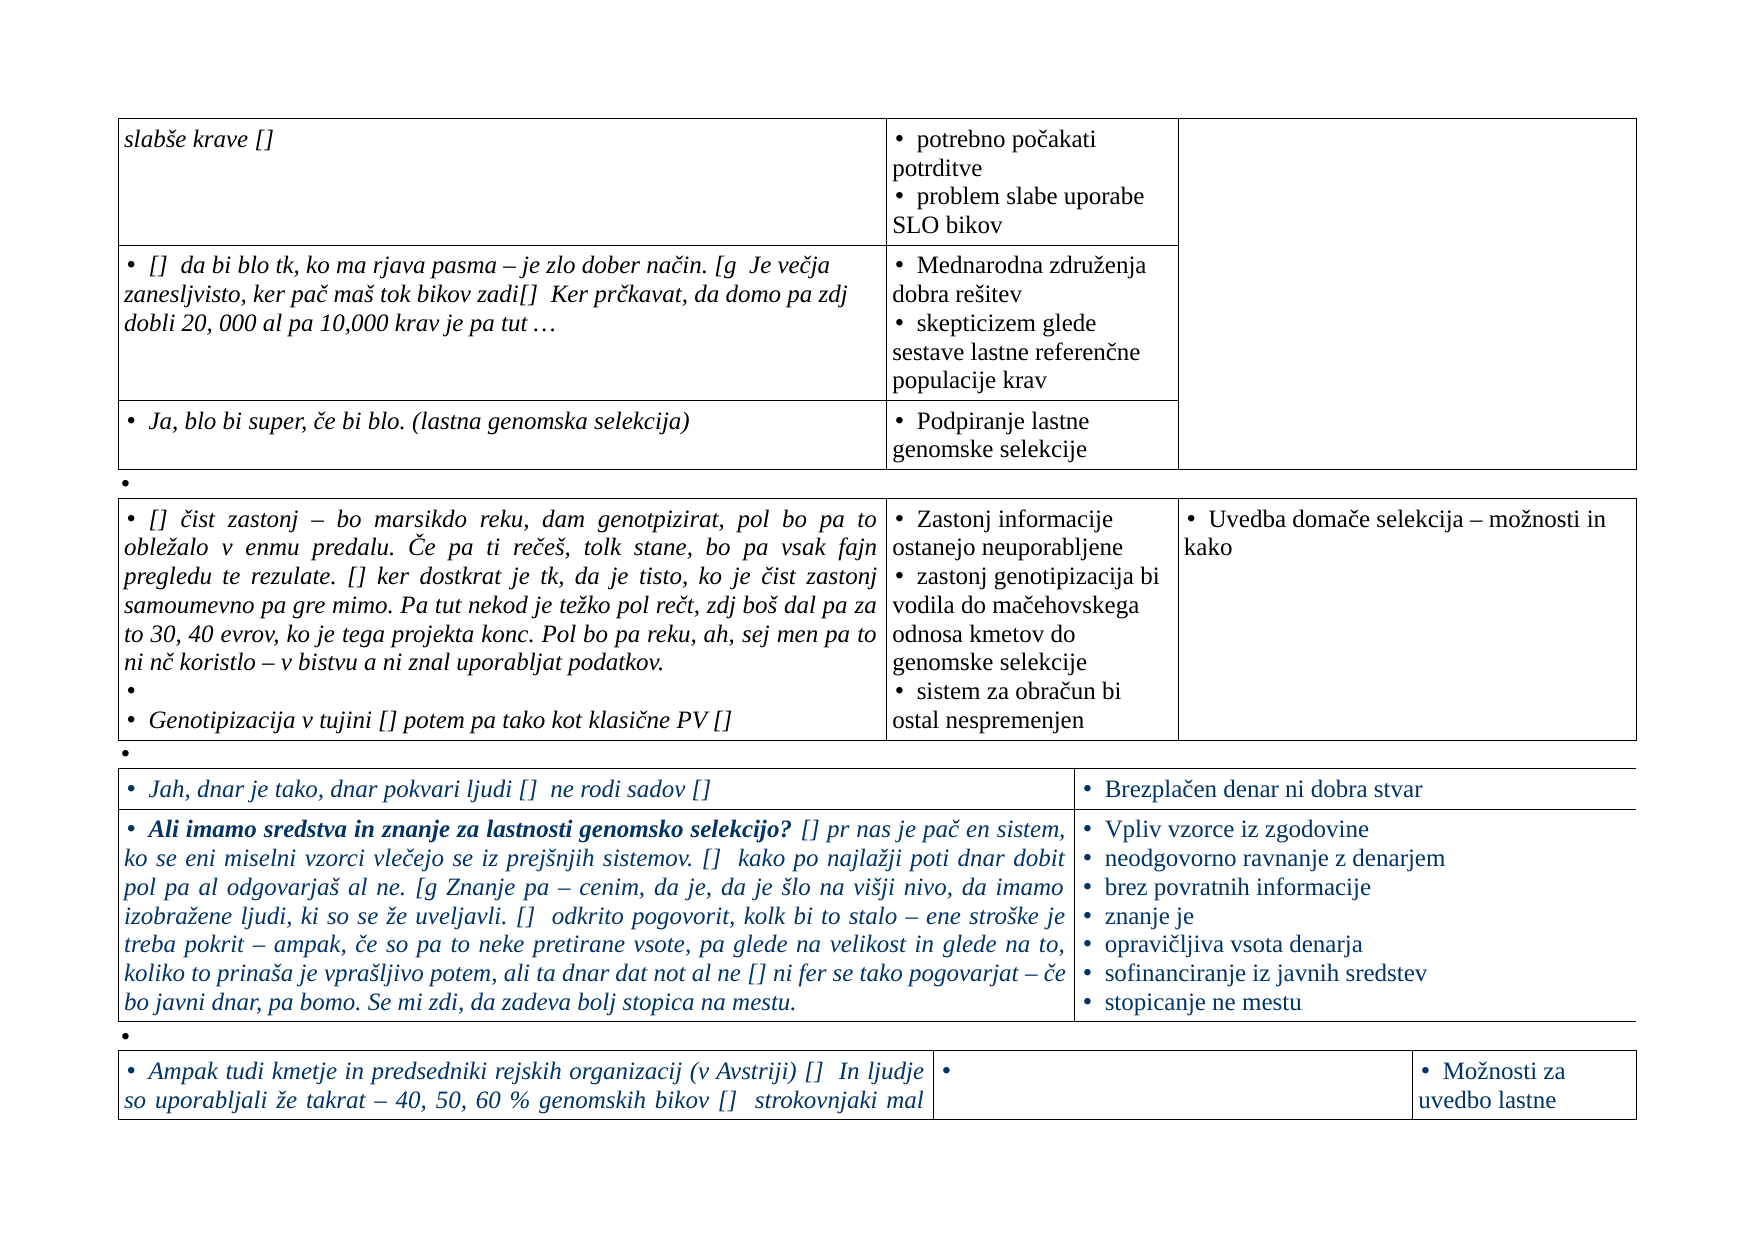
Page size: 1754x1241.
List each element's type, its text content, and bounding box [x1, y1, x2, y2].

table_header Ampak tudi kmetje in predsedniki rejskih organizacij (v Avstriji) [] In ljudje so uporabljali že takrat – 40, 50, 60 % genomskih bikov [] strokovnjaki mal [119, 1051, 933, 1119]
table_cell Vpliv vzorce iz zgodovine neodgovorno ravnanje z denarjem brez povratnih informacije znanje je opravičljiva vsota denarja sofinanciranje iz javnih sredstev stopicanje ne mestu [1075, 810, 1636, 1021]
table_header [] čist zastonj – bo marsikdo reku, dam genotpizirat, pol bo pa to obležalo v enmu predalu. Če pa ti rečeš, tolk stane, bo pa vsak fajn pregledu te rezulate. [] ker dostkrat je tk, da je tisto, ko je čist zastonj samoumevno pa gre mimo. Pa tut nekod je težko pol rečt, zdj boš dal pa za to 30, 40 evrov, ko je tega projekta konc. Pol bo pa reku, ah, sej men pa to ni nč koristlo – v bistvu a ni znal uporabljat podatkov. Genotipizacija v tujini [] potem pa tako kot klasične PV [] [119, 499, 886, 739]
table_header Brezplačen denar ni dobra stvar [1075, 769, 1636, 809]
table_header Zastonj informacije ostanejo neuporabljene zastonj genotipizacija bi vodila do mačehovskega odnosa kmetov do genomske selekcije sistem za obračun bi ostal nespremenjen [887, 499, 1178, 739]
table_header Možnosti za uvedbo lastne [1413, 1051, 1636, 1119]
table_header Uvedba domače selekcija – možnosti in kako [1179, 499, 1636, 739]
table_cell Podpiranje lastne genomske selekcije [887, 401, 1178, 469]
table_cell Ali imamo sredstva in znanje za lastnosti genomsko selekcijo? [] pr nas je pač en sistem, ko se eni miselni vzorci vlečejo se iz prejšnjih sistemov. [] kako po najlažji poti dnar dobit pol pa al odgovarjaš al ne. [g Znanje pa – cenim, da je, da je šlo na višji nivo, da imamo izobražene ljudi, ki so se že uveljavli. [] odkrito pogovorit, kolk bi to stalo – ene stroške je treba pokrit – ampak, če so pa to neke pretirane vsote, pa glede na velikost in glede na to, koliko to prinaša je vprašljivo potem, ali ta dnar dat not al ne [] ni fer se tako pogovarjat – če bo javni dnar, pa bomo. Se mi zdi, da zadeva bolj stopica na mestu. [119, 810, 1074, 1021]
table_cell Ja, blo bi super, če bi blo. (lastna genomska selekcija) [119, 401, 886, 469]
table_header Jah, dnar je tako, dnar pokvari ljudi [] ne rodi sadov [] [119, 769, 1074, 809]
table_header [934, 1051, 1412, 1119]
table_header Proces navajanja na genomiko potrebno počakati potrditve problem slabe uporabe SLO bikov [887, 119, 1178, 245]
table_header slabše krave [] [119, 119, 886, 245]
table_header [1179, 119, 1636, 469]
table_cell [] da bi blo tk, ko ma rjava pasma – je zlo dober način. [g Je večja zanesljvisto, ker pač maš tok bikov zadi[] Ker prčkavat, da domo pa zdj dobli 20, 000 al pa 10,000 krav je pa tut … [119, 246, 886, 400]
table_cell Mednarodna združenja dobra rešitev skepticizem glede sestave lastne referenčne populacije krav [887, 246, 1178, 400]
